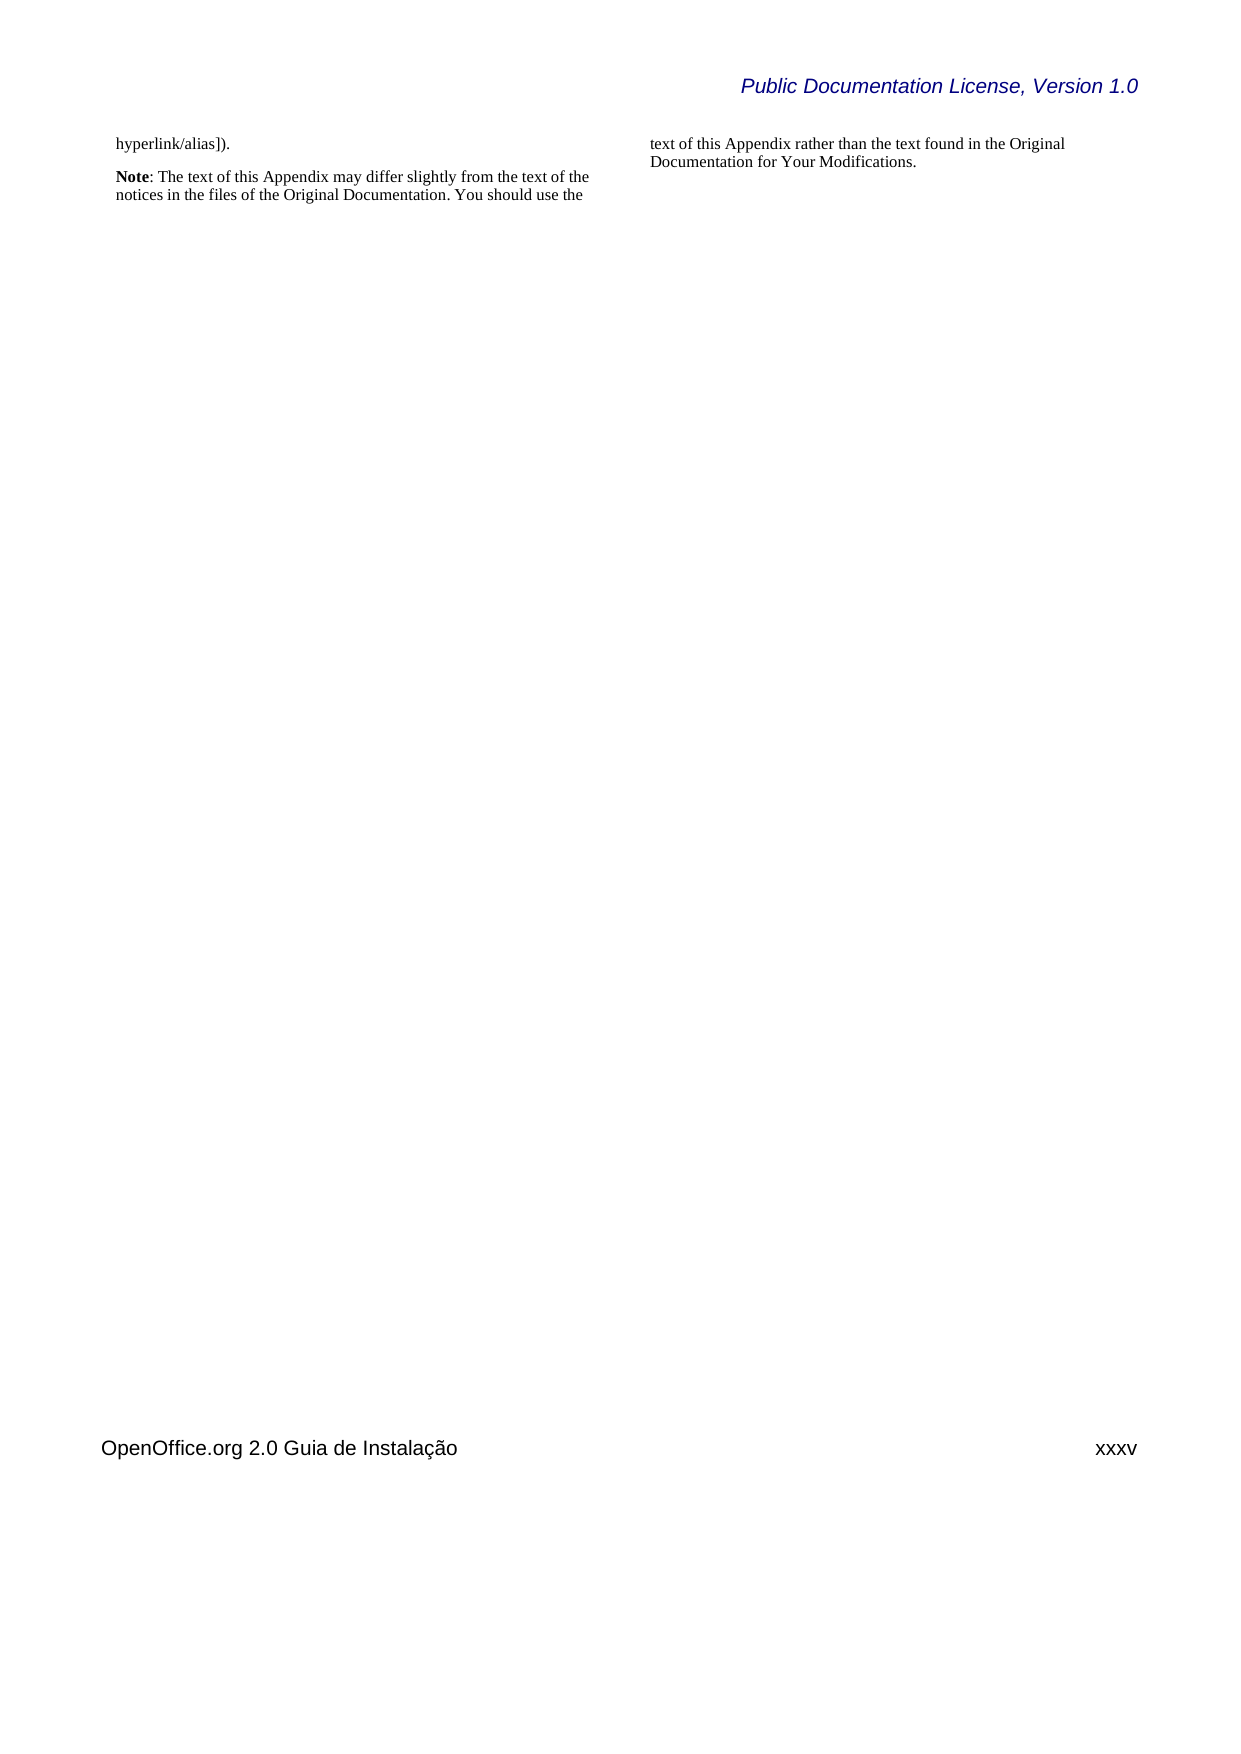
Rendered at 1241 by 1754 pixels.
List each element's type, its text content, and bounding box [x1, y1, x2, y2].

text Note: The text of this Appendix may differ slightly from the text of the notices in the files of the Original Documentation. You should use the [116, 168, 606, 204]
text text of this Appendix rather than the text found in the Original Documentation for Your Modifications. [650, 135, 1140, 171]
text hyperlink/alias]). [116, 135, 606, 153]
